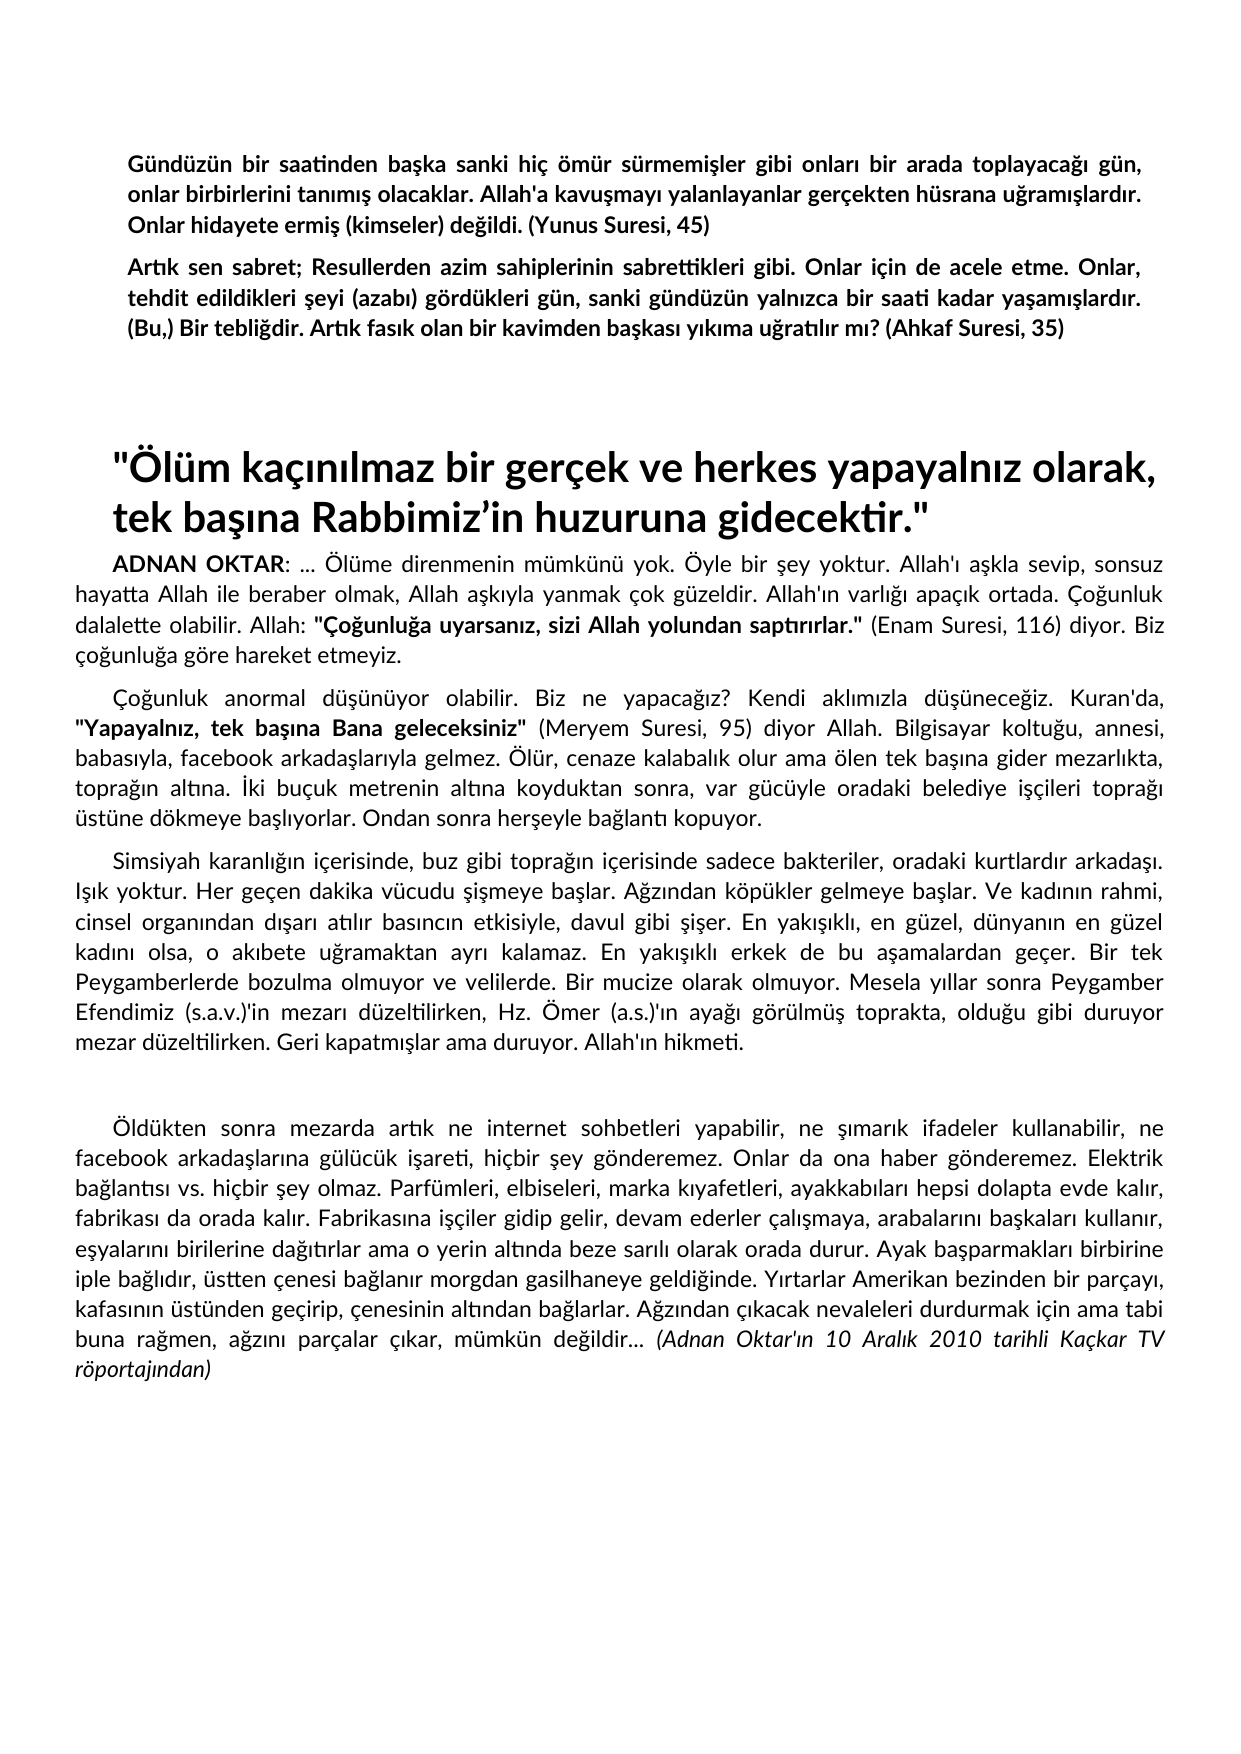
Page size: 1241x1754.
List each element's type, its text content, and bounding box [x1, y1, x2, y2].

text Artık sen sabret; Resullerden azim sahiplerinin sabrettikleri gibi. Onlar için de acele etme. Onlar, tehdit edildikleri şeyi (azabı) gördükleri gün, sanki gündüzün yalnızca bir saati kadar yaşamışlardır. (Bu,) Bir tebliğdir. Artık fasık olan bir kavimden başkası yıkıma uğratılır mı? (Ahkaf Suresi, 35) [127, 253, 1143, 341]
text Gündüzün bir saatinden başka sanki hiç ömür sürmemişler gibi onları bir arada toplayacağı gün, onlar birbirlerini tanımış olacaklar. Allah'a kavuşmayı yalanlayanlar gerçekten hüsrana uğramışlardır. Onlar hidayete ermiş (kimseler) değildi. (Yunus Suresi, 45) [127, 150, 1143, 238]
text Simsiyah karanlığın içerisinde, buz gibi toprağın içerisinde sadece bakteriler, oradaki kurtlardır arkadaşı. Işık yoktur. Her geçen dakika vücudu şişmeye başlar. Ağzından köpükler gelmeye başlar. Ve kadının rahmi, cinsel organından dışarı atılır basıncın etkisiyle, davul gibi şişer. En yakışıklı, en güzel, dünyanın en güzel kadını olsa, o akıbete uğramaktan ayrı kalamaz. En yakışıklı erkek de bu aşamalardan geçer. Bir tek Peygamberlerde bozulma olmuyor ve velilerde. Bir mucize olarak olmuyor. Mesela yıllar sonra Peygamber Efendimiz (s.a.v.)'in mezarı düzeltilirken, Hz. Ömer (a.s.)'ın ayağı görülmüş toprakta, olduğu gibi duruyor mezar düzeltilirken. Geri kapatmışlar ama duruyor. Allah'ın hikmeti. [75, 847, 1165, 1056]
text Öldükten sonra mezarda artık ne internet sohbetleri yapabilir, ne şımarık ifadeler kullanabilir, ne facebook arkadaşlarına gülücük işareti, hiçbir şey gönderemez. Onlar da ona haber gönderemez. Elektrik bağlantısı vs. hiçbir şey olmaz. Parfümleri, elbiseleri, marka kıyafetleri, ayakkabıları hepsi dolapta evde kalır, fabrikası da orada kalır. Fabrikasına işçiler gidip gelir, devam ederler çalışmaya, arabalarını başkaları kullanır, eşyalarını birilerine dağıtırlar ama o yerin altında beze sarılı olarak orada durur. Ayak başparmakları birbirine iple bağlıdır, üstten çenesi bağlanır morgdan gasilhaneye geldiğinde. Yırtarlar Amerikan bezinden bir parçayı, kafasının üstünden geçirip, çenesinin altından bağlarlar. Ağzından çıkacak nevaleleri durdurmak için ama tabi buna rağmen, ağzını parçalar çıkar, mümkün değildir... (Adnan Oktar'ın 10 Aralık 2010 tarihli Kaçkar TV röportajından) [75, 1113, 1165, 1383]
subtitle "Ölüm kaçınılmaz bir gerçek ve herkes yapayalnız olarak, tek başına Rabbimiz’in huzuruna gidecektir." [112, 442, 1165, 542]
text Çoğunluk anormal düşünüyor olabilir. Biz ne yapacağız? Kendi aklımızla düşüneceğiz. Kuran'da, "Yapayalnız, tek başına Bana geleceksiniz" (Meryem Suresi, 95) diyor Allah. Bilgisayar koltuğu, annesi, babasıyla, facebook arkadaşlarıyla gelmez. Ölür, cenaze kalabalık olur ama ölen tek başına gider mezarlıkta, toprağın altına. İki buçuk metrenin altına koyduktan sonra, var gücüyle oradaki belediye işçileri toprağı üstüne dökmeye başlıyorlar. Ondan sonra herşeyle bağlantı kopuyor. [75, 683, 1165, 832]
text ADNAN OKTAR: ... Ölüme direnmenin mümkünü yok. Öyle bir şey yoktur. Allah'ı aşkla sevip, sonsuz hayatta Allah ile beraber olmak, Allah aşkıyla yanmak çok güzeldir. Allah'ın varlığı apaçık ortada. Çoğunluk dalalette olabilir. Allah: "Çoğunluğa uyarsanız, sizi Allah yolundan saptırırlar." (Enam Suresi, 116) diyor. Biz çoğunluğa göre hareket etmeyiz. [75, 550, 1165, 668]
